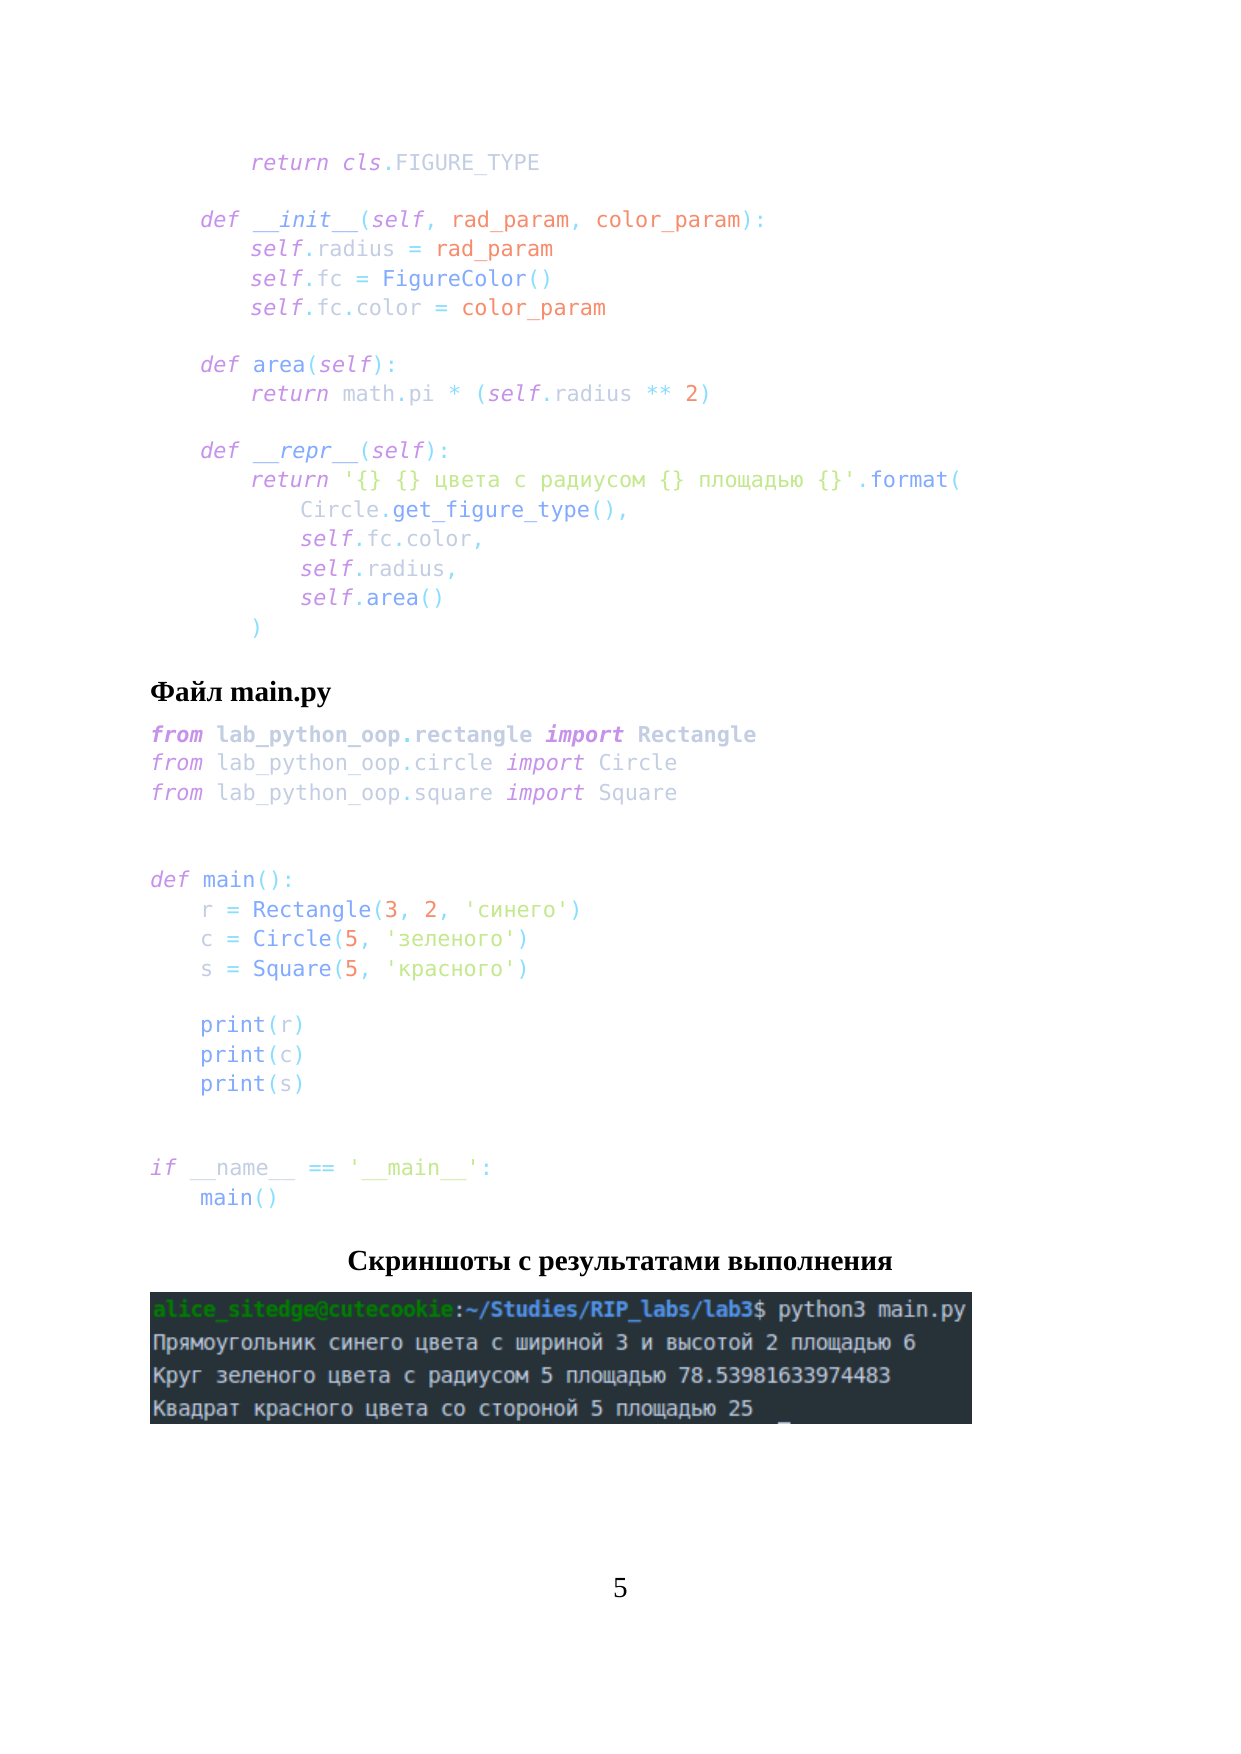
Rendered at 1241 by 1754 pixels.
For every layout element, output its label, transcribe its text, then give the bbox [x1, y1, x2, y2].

text def __repr__(self): [150, 438, 1090, 463]
text Circle.get_figure_type(), [150, 497, 1090, 522]
text self.radius = rad_param [150, 236, 1090, 262]
text Файл main.py [150, 674, 1090, 707]
text ) [150, 615, 1090, 640]
text from lab_python_oop.rectangle import Rectangle [150, 722, 1090, 748]
text s = Square(5, 'красного') [150, 956, 1090, 981]
text if __name__ == '__main__': [150, 1155, 1090, 1181]
picture [150, 1292, 972, 1424]
text return '{} {} цвета с радиусом {} площадью {}'.format( [150, 467, 1090, 493]
text def main(): [150, 868, 1090, 893]
text self.fc.color = color_param [150, 295, 1090, 321]
text return math.pi * (self.radius ** 2) [150, 381, 1090, 407]
text main() [150, 1184, 1090, 1210]
text self.fc = FigureColor() [150, 266, 1090, 291]
text print(r) [150, 1012, 1090, 1038]
text self.area() [150, 585, 1090, 611]
text Скриншоты с результатами выполнения [150, 1243, 1090, 1277]
text return cls.FIGURE_TYPE [150, 150, 1090, 176]
text c = Circle(5, 'зеленого') [150, 926, 1090, 952]
text print(c) [150, 1042, 1090, 1067]
text self.fc.color, [150, 526, 1090, 552]
text self.radius, [150, 556, 1090, 581]
text def __init__(self, rad_param, color_param): [150, 207, 1090, 232]
text r = Rectangle(3, 2, 'синего') [150, 897, 1090, 922]
text def area(self): [150, 352, 1090, 377]
text print(s) [150, 1071, 1090, 1097]
text from lab_python_oop.circle import Circle [150, 751, 1090, 776]
text from lab_python_oop.square import Square [150, 780, 1090, 805]
